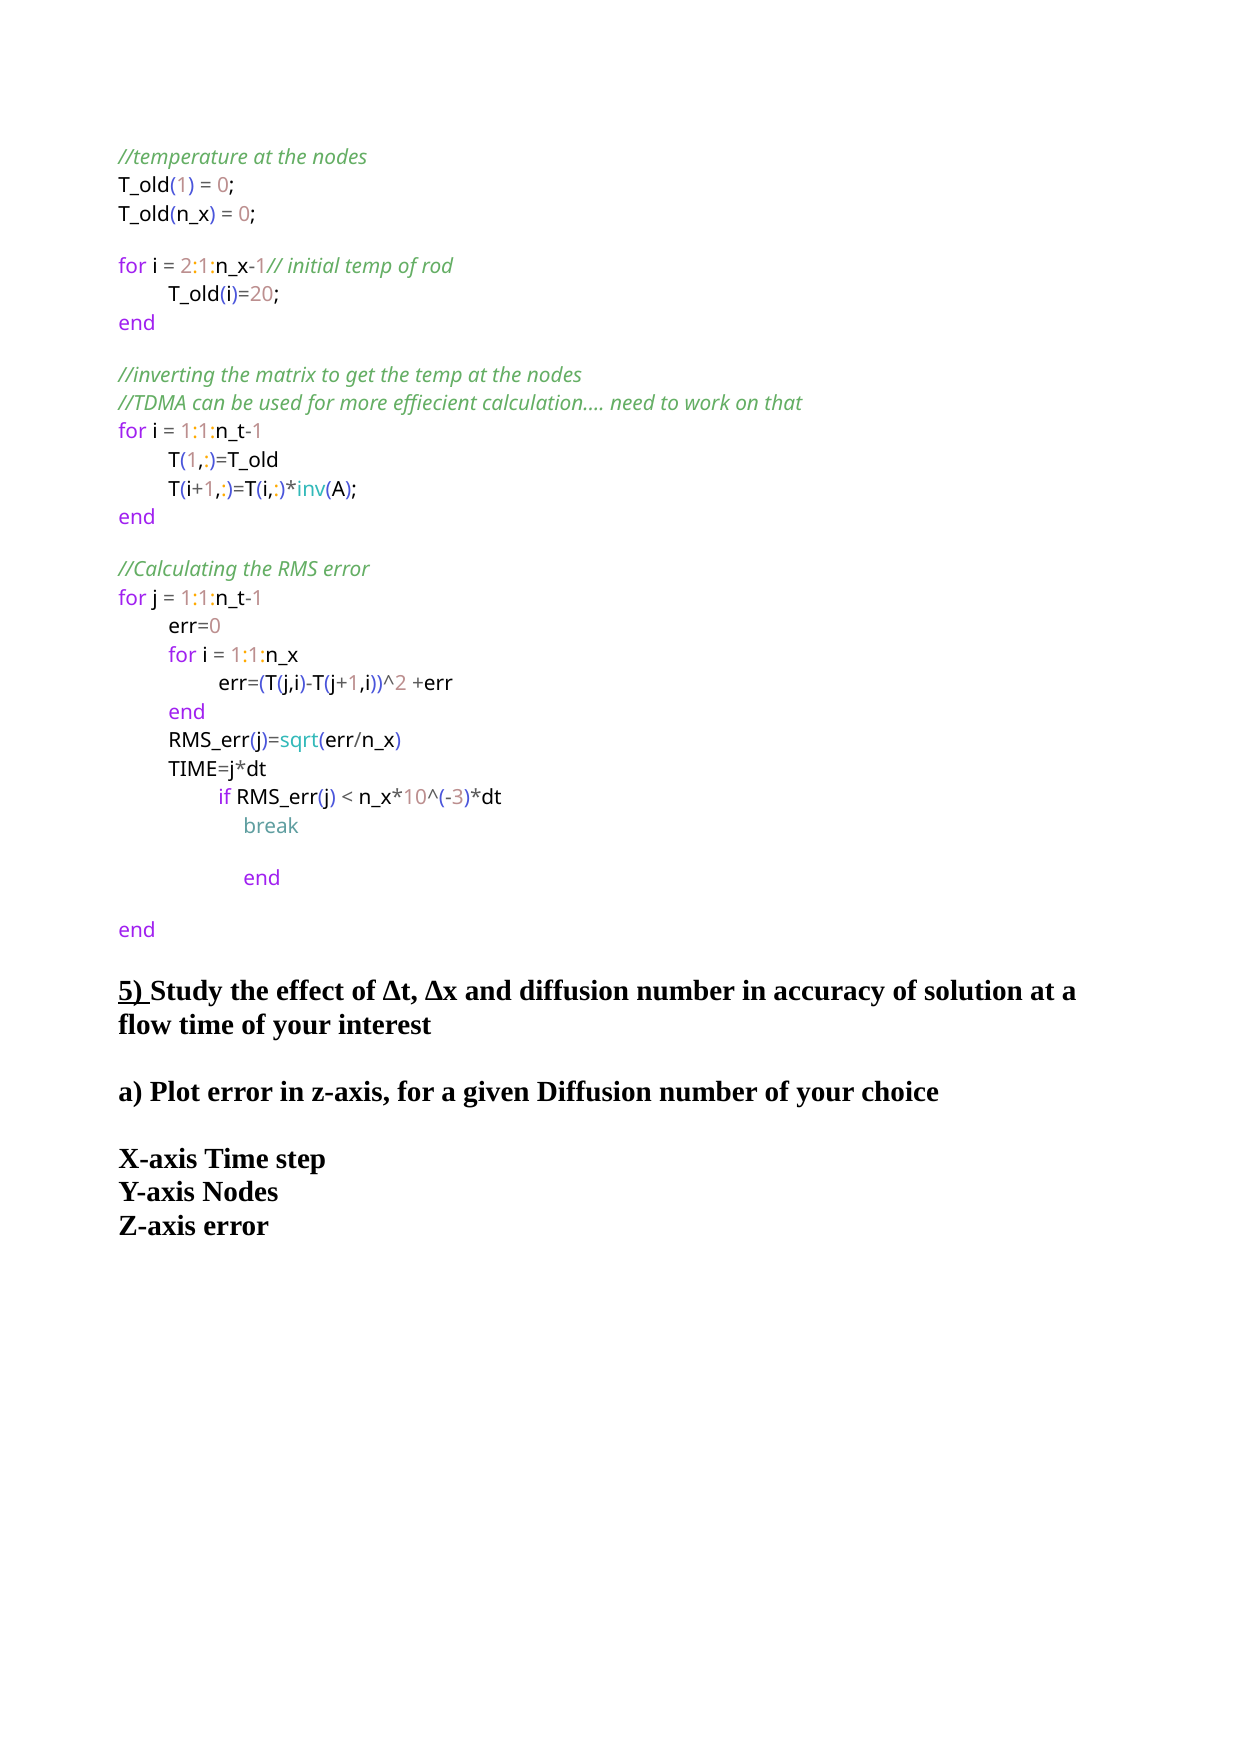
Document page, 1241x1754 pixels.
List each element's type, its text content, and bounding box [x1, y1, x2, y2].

text T_old(n_x) = 0; [118, 199, 1122, 227]
text //inverting the matrix to get the temp at the nodes [118, 360, 1122, 388]
text T(1,:)=T_old [118, 445, 1122, 474]
text err=(T(j,i)-T(j+1,i))^2 +err [118, 668, 1122, 697]
text break [118, 811, 1122, 839]
text for i = 1:1:n_x [118, 640, 1122, 668]
text end [118, 308, 1122, 336]
text for i = 1:1:n_t-1 [118, 417, 1122, 445]
text for j = 1:1:n_t-1 [118, 583, 1122, 611]
text T_old(1) = 0; [118, 170, 1122, 199]
text Z-axis error [118, 1208, 1122, 1242]
text end [118, 863, 1122, 892]
text TIME=j*dt [118, 754, 1122, 782]
text end [118, 697, 1122, 725]
text RMS_err(j)=sqrt(err/n_x) [118, 725, 1122, 754]
text if RMS_err(j) < n_x*10^(-3)*dt [118, 782, 1122, 811]
text Y-axis Nodes [118, 1174, 1122, 1208]
text T(i+1,:)=T(i,:)*inv(A); [118, 474, 1122, 502]
text 5) Study the effect of ∆t, ∆x and diffusion number in accuracy of solution at a flow time of your interest [118, 973, 1122, 1040]
text //temperature at the nodes [118, 142, 1122, 170]
text err=0 [118, 611, 1122, 640]
text X-axis Time step [118, 1141, 1122, 1174]
text //Calculating the RMS error [118, 554, 1122, 583]
text end [118, 502, 1122, 531]
text for i = 2:1:n_x-1// initial temp of rod [118, 251, 1122, 279]
text end [118, 915, 1122, 944]
text T_old(i)=20; [118, 279, 1122, 308]
text //TDMA can be used for more effiecient calculation.... need to work on that [118, 388, 1122, 417]
text a) Plot error in z-axis, for a given Diffusion number of your choice [118, 1074, 1122, 1107]
